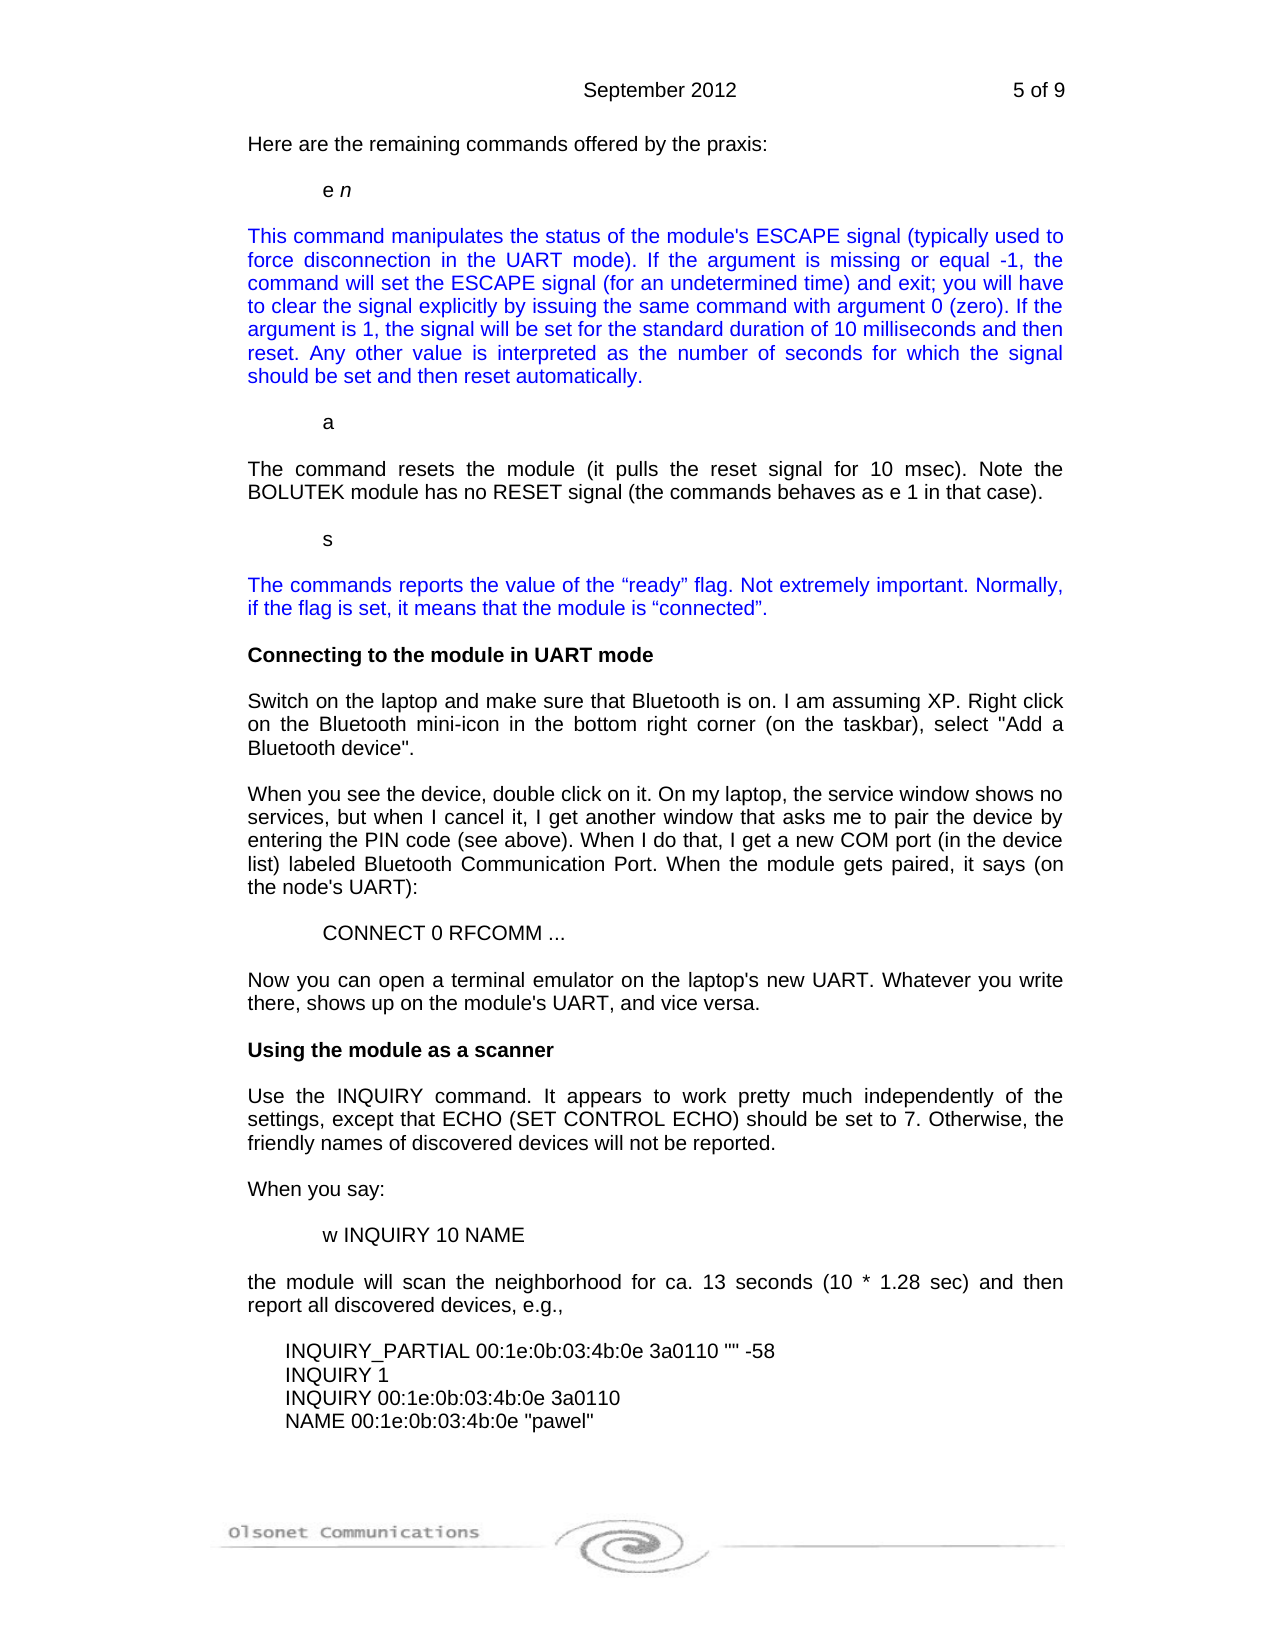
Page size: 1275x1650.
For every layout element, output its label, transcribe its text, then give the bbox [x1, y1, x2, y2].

text INQUIRY 1 [285, 1363, 1065, 1387]
text Switch on the laptop and make sure that Bluetooth is on. I am assuming XP. Right click on the Bluetooth mini-icon in the bottom right corner (on the taskbar), select "Add a Bluetooth device". [247, 690, 1065, 759]
text The commands reports the value of the “ready” flag. Not extremely important. Normally, if the flag is set, it means that the module is “connected”. [247, 573, 1065, 620]
text CONNECT 0 RFCOMM ... [247, 922, 1065, 945]
text e n [247, 179, 1065, 202]
text INQUIRY_PARTIAL 00:1e:0b:03:4b:0e 3a0110 "" -58 [285, 1340, 1065, 1363]
text w INQUIRY 10 NAME [247, 1224, 1065, 1247]
text NAME 00:1e:0b:03:4b:0e "pawel" [285, 1410, 1065, 1433]
text The command resets the module (it pulls the reset signal for 10 msec). Note the BOLUTEK module has no RESET signal (the commands behaves as e 1 in that case). [247, 457, 1065, 504]
picture [210, 1504, 1065, 1596]
text a [247, 411, 1065, 434]
subtitle Connecting to the module in UART mode [247, 643, 1065, 666]
text This command manipulates the status of the module's ESCAPE signal (typically used to force disconnection in the UART mode). If the argument is missing or equal -1, the command will set the ESCAPE signal (for an undetermined time) and exit; you will have to clear the signal explicitly by issuing the same command with argument 0 (zero). If the argument is 1, the signal will be set for the standard duration of 10 milliseconds and then reset. Any other value is interpreted as the number of seconds for which the signal should be set and then reset automatically. [247, 225, 1065, 388]
text When you see the device, double click on it. On my laptop, the service window shows no services, but when I cancel it, I get another window that asks me to pair the device by entering the PIN code (see above). When I do that, I get a new COM port (in the device list) labeled Bluetooth Communication Port. When the module gets paired, it says (on the node's UART): [247, 783, 1065, 899]
text Here are the remaining commands offered by the praxis: [247, 132, 1065, 155]
text Now you can open a terminal emulator on the laptop's new UART. Whatever you write there, shows up on the module's UART, and vice versa. [247, 968, 1065, 1015]
text When you say: [247, 1177, 1065, 1201]
text the module will scan the neighborhood for ca. 13 seconds (10 * 1.28 sec) and then report all discovered devices, e.g., [247, 1270, 1065, 1317]
text INQUIRY 00:1e:0b:03:4b:0e 3a0110 [285, 1387, 1065, 1410]
text s [247, 527, 1065, 550]
subtitle Using the module as a scanner [247, 1038, 1065, 1061]
text Use the INQUIRY command. It appears to work pretty much independently of the settings, except that ECHO (SET CONTROL ECHO) should be set to 7. Otherwise, the friendly names of discovered devices will not be reported. [247, 1084, 1065, 1154]
